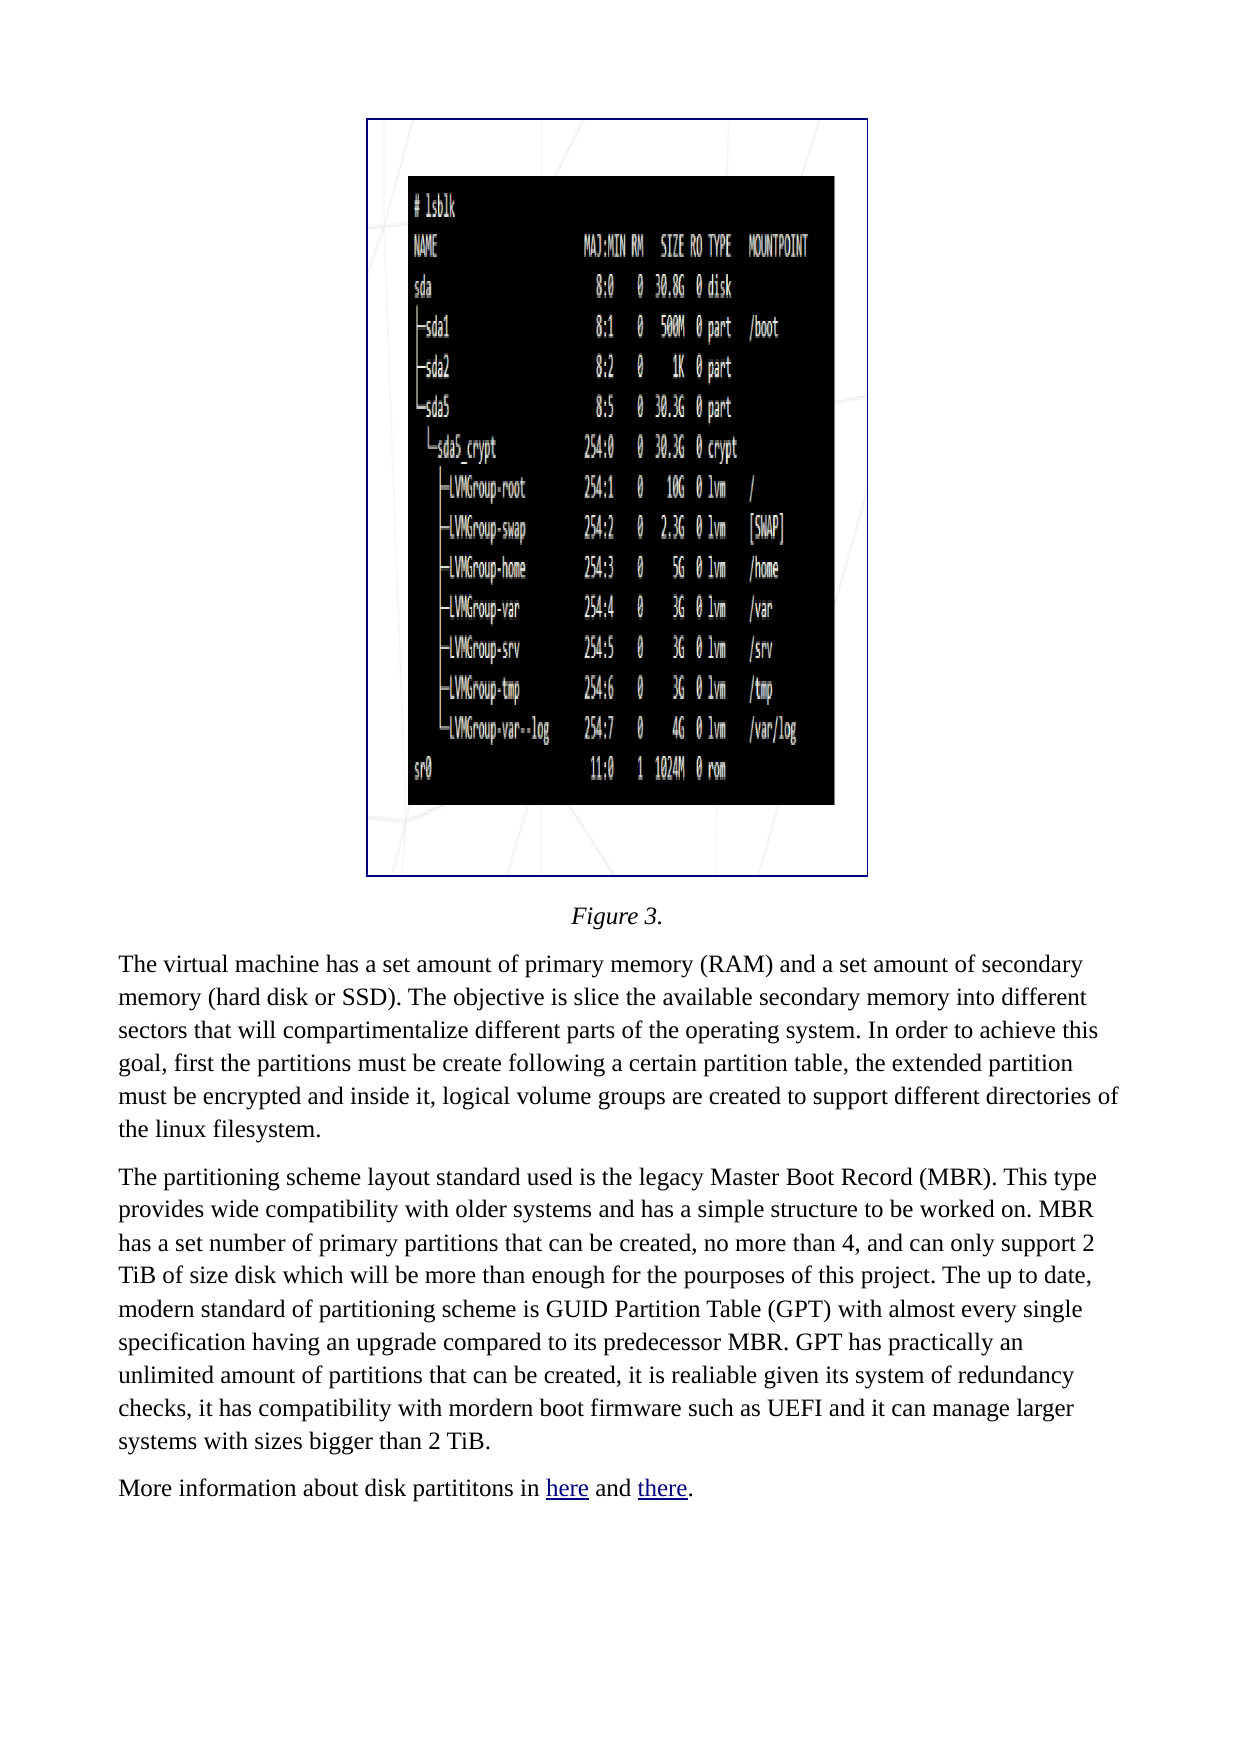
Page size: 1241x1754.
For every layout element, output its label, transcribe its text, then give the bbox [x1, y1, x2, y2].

text More information about disk partititons in here and there. [118, 1473, 1122, 1502]
text Figure 3. [118, 901, 1122, 930]
picture [368, 120, 867, 875]
text The partitioning scheme layout standard used is the legacy Master Boot Record (MBR). This type provides wide compatibility with older systems and has a simple structure to be worked on. MBR has a set number of primary partitions that can be created, no more than 4, and can only support 2 TiB of size disk which will be more than enough for the pourposes of this project. The up to date, modern standard of partitioning scheme is GUID Partition Table (GPT) with almost every single specification having an upgrade compared to its predecessor MBR. GPT has practically an unlimited amount of partitions that can be created, it is realiable given its system of redundancy checks, it has compatibility with mordern boot firmware such as UEFI and it can manage larger systems with sizes bigger than 2 TiB. [118, 1162, 1122, 1454]
text The virtual machine has a set amount of primary memory (RAM) and a set amount of secondary memory (hard disk or SSD). The objective is slice the available secondary memory into different sectors that will compartimentalize different parts of the operating system. In order to achieve this goal, first the partitions must be create following a certain partition table, the extended partition must be encrypted and inside it, logical volume groups are created to support different directories of the linux filesystem. [118, 949, 1122, 1143]
